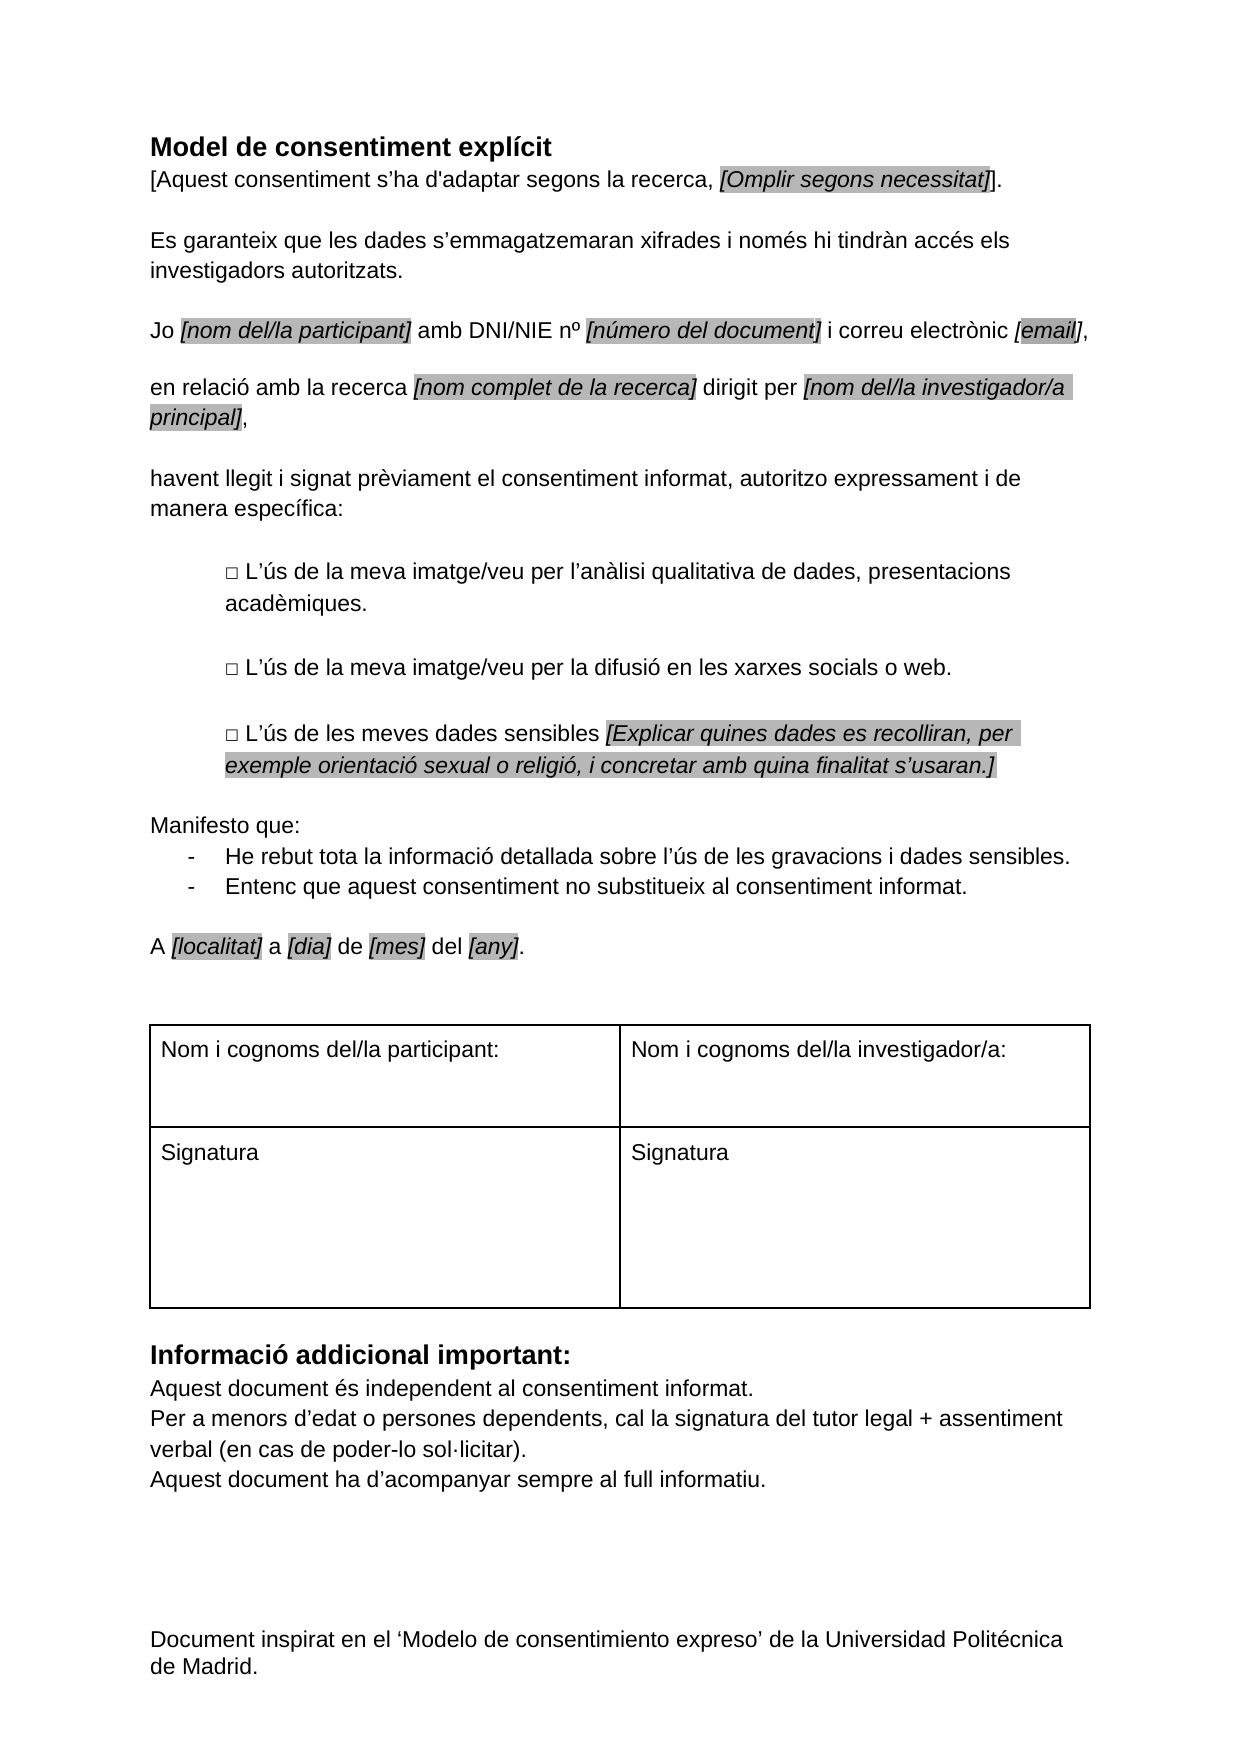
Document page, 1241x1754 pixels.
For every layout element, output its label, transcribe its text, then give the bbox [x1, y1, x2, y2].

text en relació amb la recerca [nom complet de la recerca] dirigit per [nom del/la investigador/a principal], [150, 374, 1090, 431]
text Es garanteix que les dades s’emmagatzemaran xifrades i només hi tindràn accés els investigadors autoritzats. [150, 227, 1090, 283]
table_header Nom i cognoms del/la investigador/a: [621, 1026, 1089, 1126]
text Per a menors d’edat o persones dependents, cal la signatura del tutor legal + assentiment verbal (en cas de poder-lo sol·licitar). [150, 1405, 1090, 1462]
subtitle Model de consentiment explícit [150, 131, 1090, 162]
text Aquest document és independent al consentiment informat. [150, 1375, 1090, 1402]
list ☐ L’ús de la meva imatge/veu per l’anàlisi qualitativa de dades, presentacions acadèmiques. [225, 555, 1090, 617]
table_cell Signatura [151, 1128, 619, 1307]
text ☐ L’ús de les meves dades sensibles [Explicar quines dades es recolliran, per exemple orientació sexual o religió, i concretar amb quina finalitat s’usaran.] [225, 717, 1090, 778]
text Aquest document ha d’acompanyar sempre al full informatiu. [150, 1466, 1090, 1492]
text Manifesto que: [150, 812, 1090, 839]
text [Aquest consentiment s’ha d'adaptar segons la recerca, [Omplir segons necessitat]]. [150, 166, 1090, 193]
list Entenc que aquest consentiment no substitueix al consentiment informat. [187, 873, 1090, 899]
list He rebut tota la informació detallada sobre l’ús de les gravacions i dades sensibles. [187, 843, 1090, 869]
text A [localitat] a [dia] de [mes] del [any]. [150, 933, 1090, 960]
text Jo [nom del/la participant] amb DNI/NIE nº [número del document] i correu electrònic [email], [150, 317, 1090, 344]
table_header Nom i cognoms del/la participant: [151, 1026, 619, 1126]
text havent llegit i signat prèviament el consentiment informat, autoritzo expressament i de manera específica: [150, 465, 1090, 521]
table_cell Signatura [621, 1128, 1089, 1307]
list ☐ L’ús de la meva imatge/veu per la difusió en les xarxes socials o web. [225, 651, 1090, 682]
text Informació addicional important: [150, 1339, 1090, 1371]
